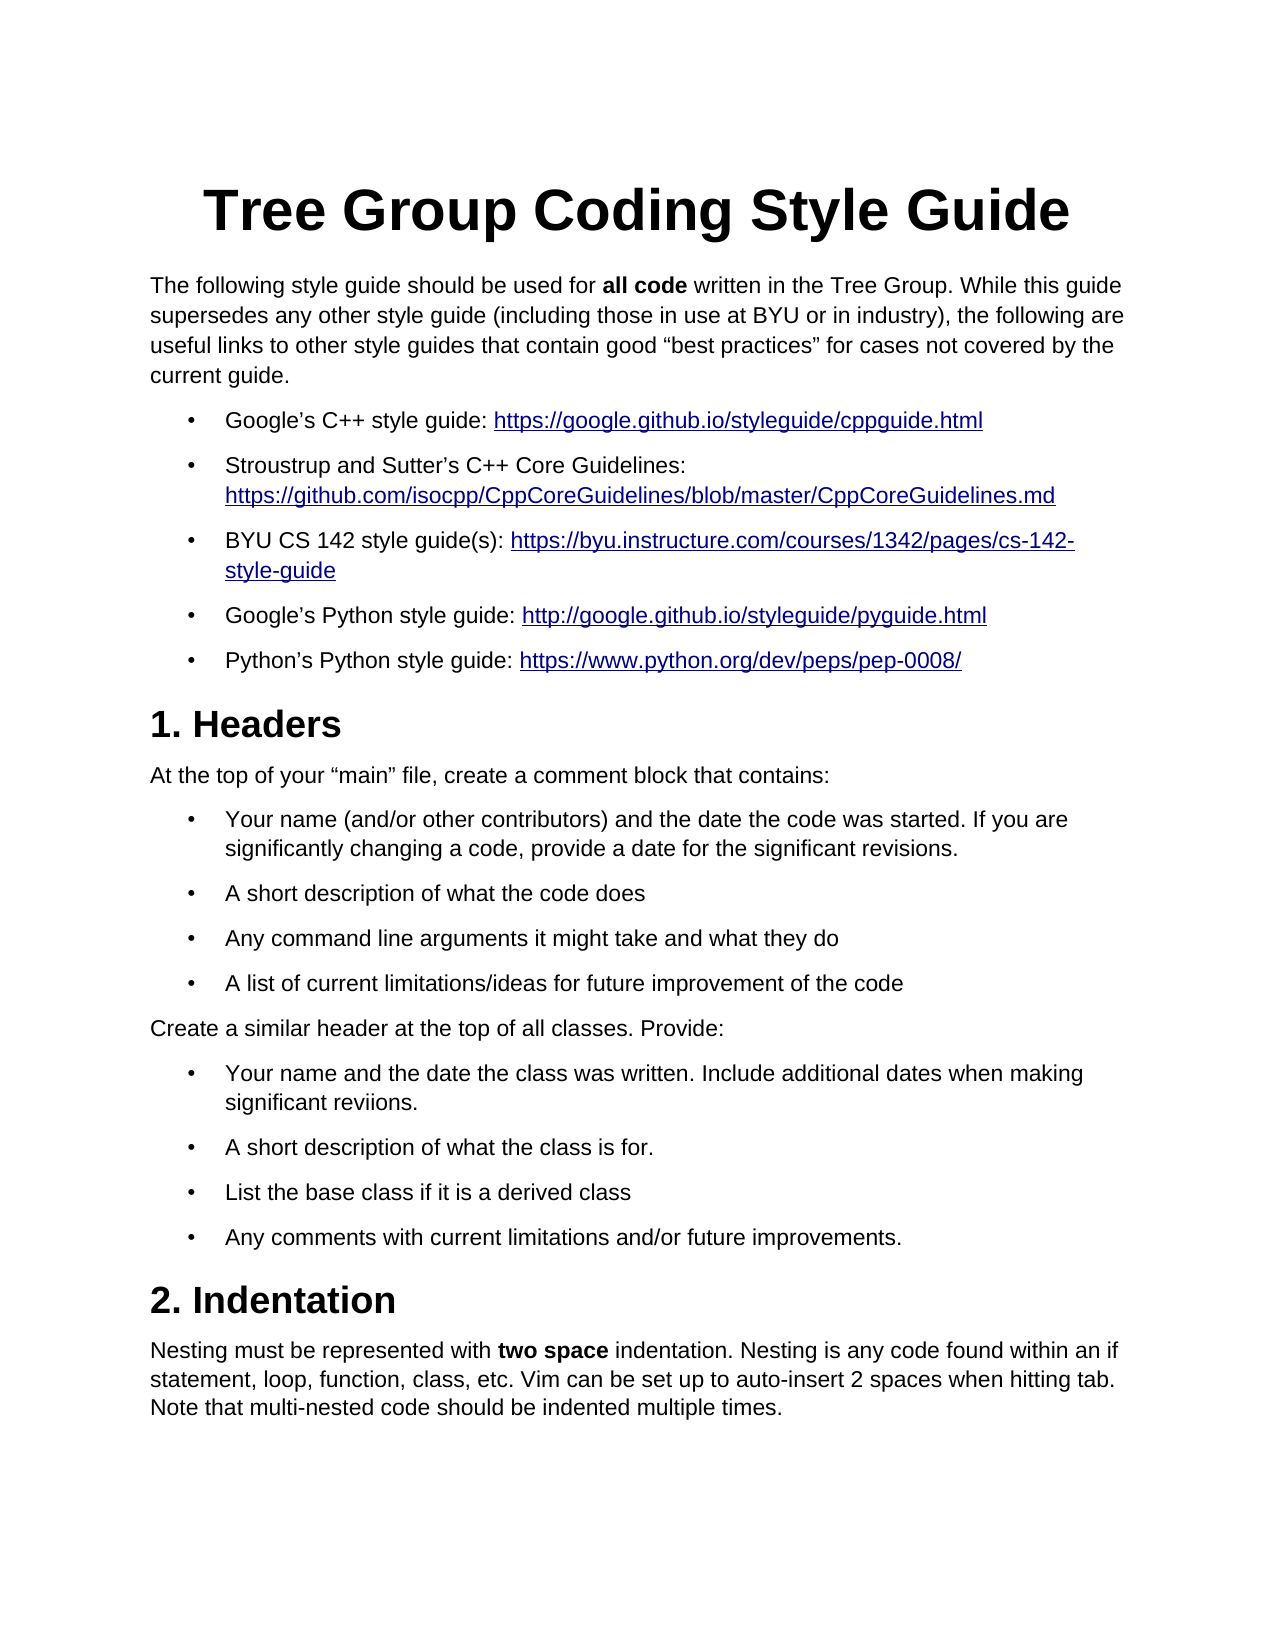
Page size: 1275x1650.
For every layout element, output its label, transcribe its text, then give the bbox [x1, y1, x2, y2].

list Your name (and/or other contributors) and the date the code was started. If you are significantly changing a code, provide a date for the significant revisions. [187, 806, 1125, 861]
list Google’s C++ style guide: https://google.github.io/styleguide/cppguide.html [187, 407, 1125, 434]
list BYU CS 142 style guide(s): https://byu.instructure.com/courses/1342/pages/cs-142-style-guide [187, 527, 1125, 584]
list Any comments with current limitations and/or future improvements. [187, 1224, 1125, 1251]
list A short description of what the code does [187, 880, 1125, 906]
list Your name and the date the class was written. Include additional dates when making significant reviions. [187, 1060, 1125, 1115]
subtitle Indentation [150, 1278, 1125, 1321]
list A short description of what the class is for. [187, 1134, 1125, 1160]
list A list of current limitations/ideas for future improvement of the code [187, 970, 1125, 997]
list Python’s Python style guide: https://www.python.org/dev/peps/pep-0008/ [187, 647, 1125, 673]
list Stroustrup and Sutter’s C++ Core Guidelines: https://github.com/isocpp/CppCoreGuidelines/blob/master/CppCoreGuidelines.md [187, 452, 1125, 509]
text At the top of your “main” file, create a comment block that contains: [150, 762, 1125, 788]
text Create a similar header at the top of all classes. Provide: [150, 1015, 1125, 1042]
subtitle Headers [150, 702, 1125, 746]
list List the base class if it is a derived class [187, 1179, 1125, 1205]
text Nesting must be represented with two space indentation. Nesting is any code found within an if statement, loop, function, class, etc. Vim can be set up to auto-insert 2 spaces when hitting tab. Note that multi-nested code should be indented multiple times. [150, 1337, 1125, 1420]
list Any command line arguments it might take and what they do [187, 925, 1125, 951]
text The following style guide should be used for all code written in the Tree Group. While this guide supersedes any other style guide (including those in use at BYU or in industry), the following are useful links to other style guides that contain good “best practices” for cases not covered by the current guide. [150, 272, 1125, 389]
list Google’s Python style guide: http://google.github.io/styleguide/pyguide.html [187, 602, 1125, 628]
title Tree Group Coding Style Guide [150, 176, 1125, 243]
